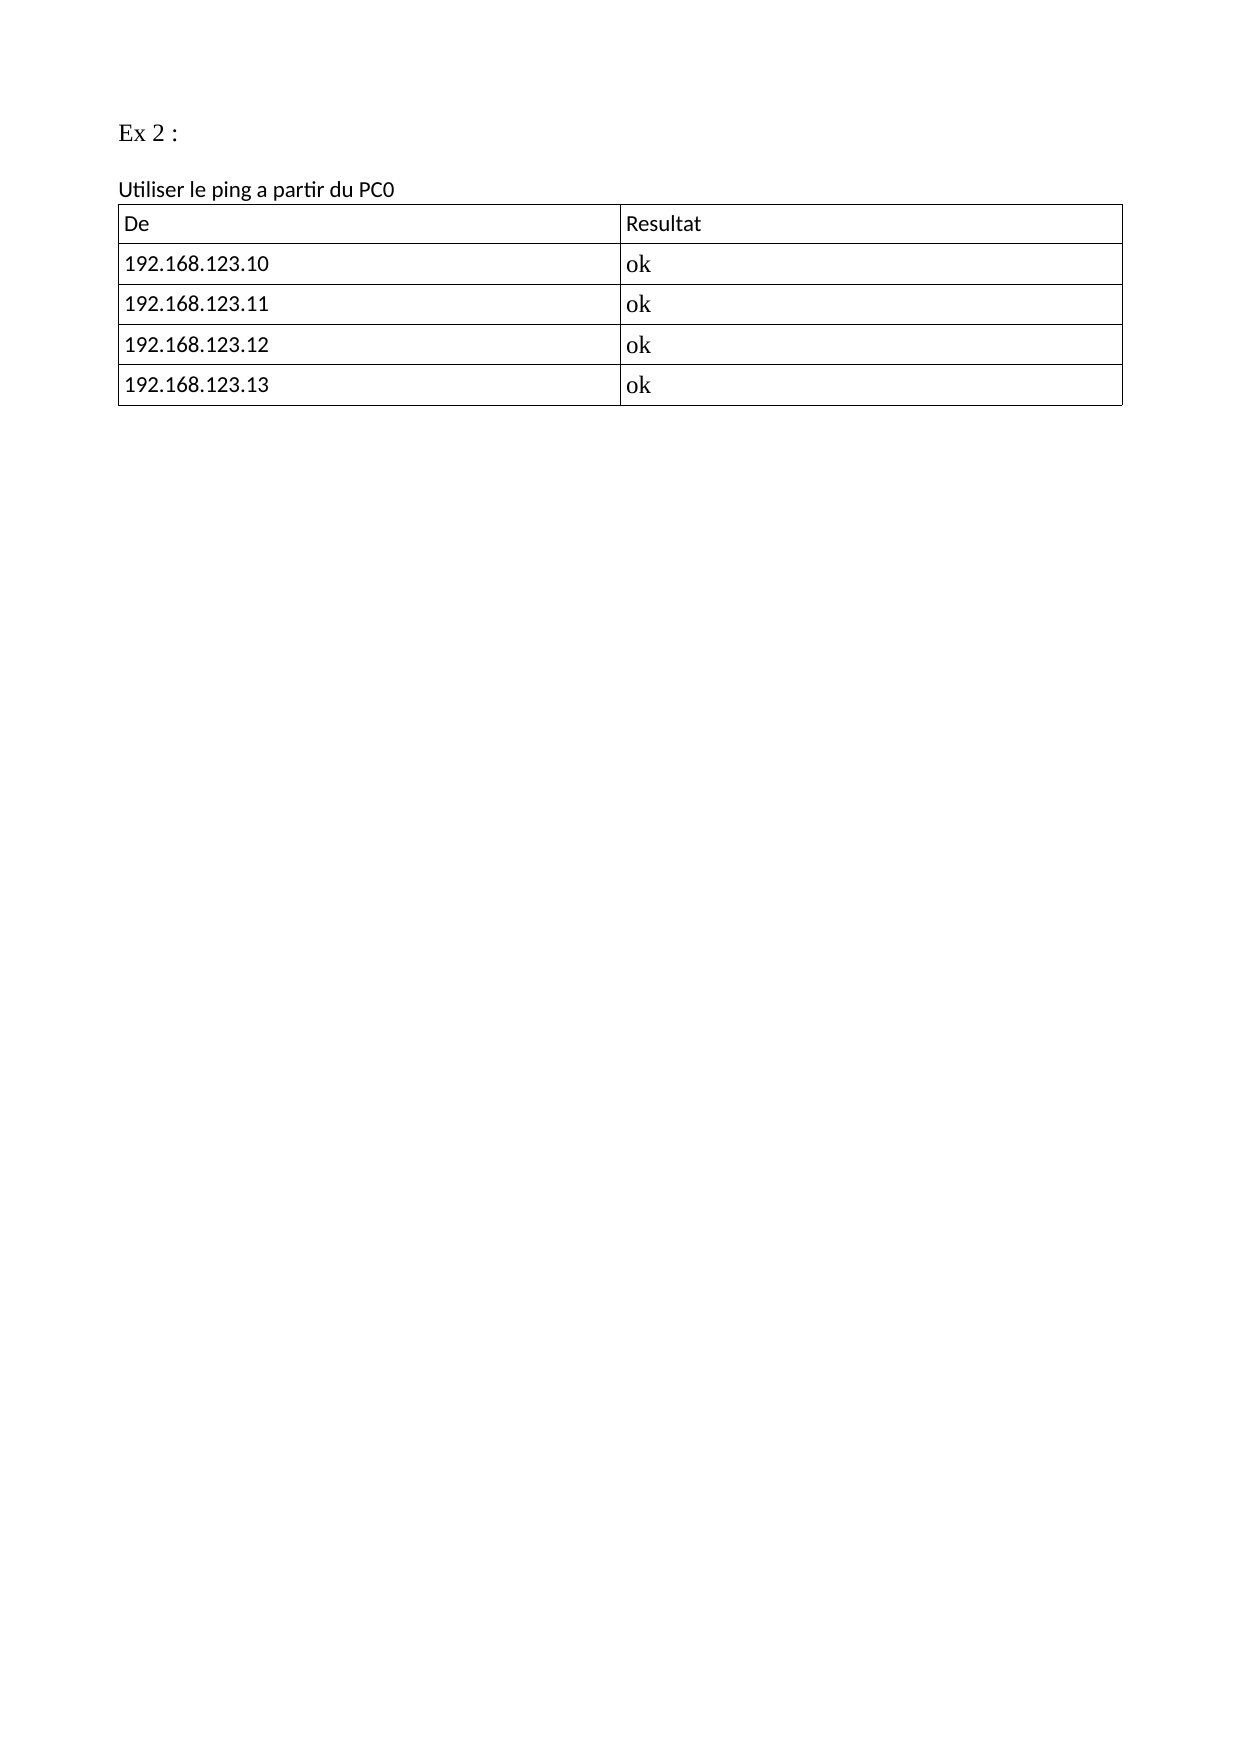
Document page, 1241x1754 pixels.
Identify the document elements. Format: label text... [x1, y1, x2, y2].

table_header Resultat [621, 205, 1122, 243]
table_cell ok [621, 365, 1122, 404]
table_cell 192.168.123.10 [119, 244, 620, 283]
table_header De [119, 205, 620, 243]
table_cell 192.168.123.11 [119, 285, 620, 324]
table_cell 192.168.123.13 [119, 365, 620, 404]
table_cell ok [621, 285, 1122, 324]
table_cell 192.168.123.12 [119, 325, 620, 364]
table_cell ok [621, 325, 1122, 364]
text Utiliser le ping a partir du PC0 [118, 176, 1122, 204]
table_cell ok [621, 244, 1122, 283]
text Ex 2 : [118, 118, 1122, 147]
